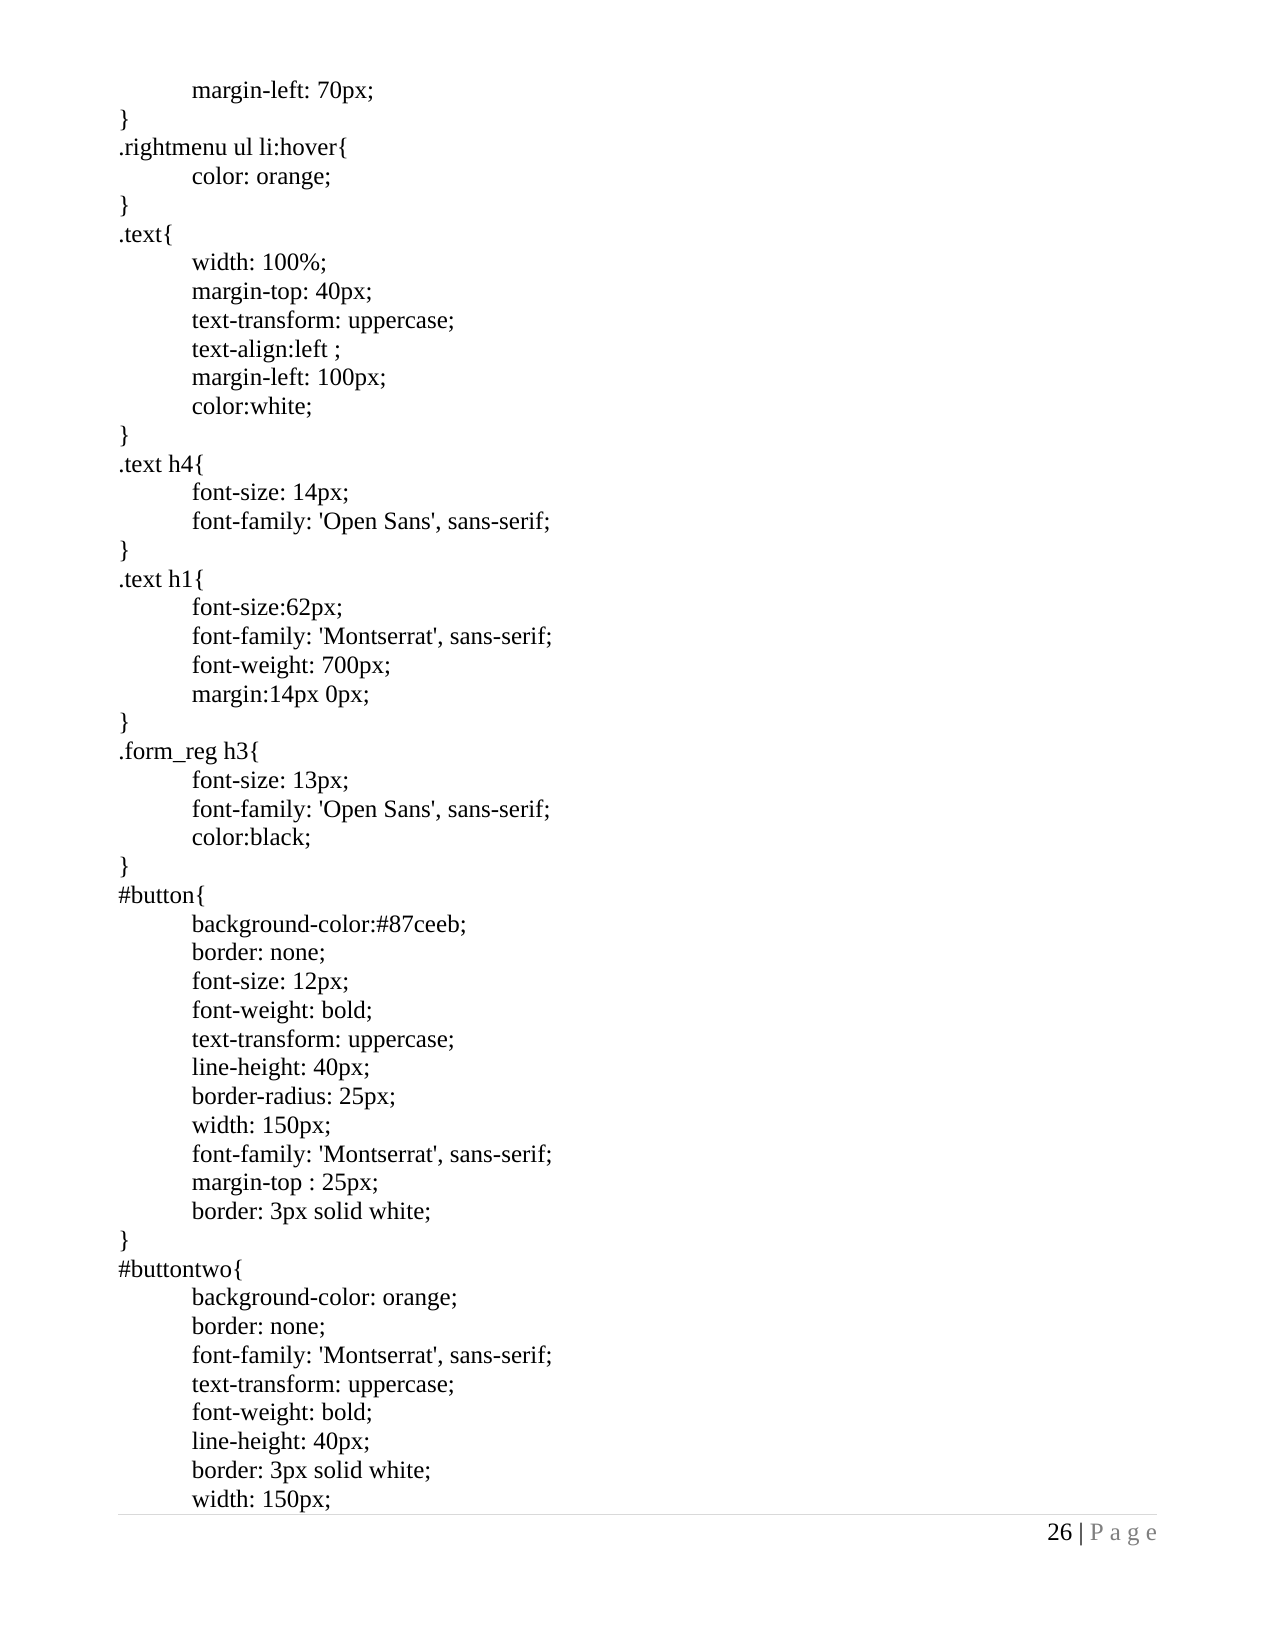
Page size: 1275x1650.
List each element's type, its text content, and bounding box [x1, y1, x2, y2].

text font-size: 14px; [118, 477, 1157, 506]
text margin-top: 40px; [118, 276, 1157, 305]
text text-transform: uppercase; [118, 305, 1157, 334]
text text-transform: uppercase; [118, 1024, 1157, 1052]
text color:white; [118, 391, 1157, 420]
text } [118, 1225, 1157, 1254]
text width: 100%; [118, 247, 1157, 276]
text text-align:left ; [118, 334, 1157, 362]
text border-radius: 25px; [118, 1081, 1157, 1110]
text font-weight: bold; [118, 995, 1157, 1024]
text color:black; [118, 822, 1157, 851]
text } [118, 707, 1157, 736]
text border: 3px solid white; [118, 1455, 1157, 1484]
text background-color: orange; [118, 1282, 1157, 1311]
text line-height: 40px; [118, 1426, 1157, 1455]
text margin:14px 0px; [118, 679, 1157, 707]
text font-family: 'Montserrat', sans-serif; [118, 621, 1157, 650]
text } [118, 104, 1157, 132]
text font-size: 12px; [118, 966, 1157, 995]
text margin-left: 100px; [118, 362, 1157, 391]
text .text h1{ [118, 564, 1157, 592]
text border: none; [118, 1311, 1157, 1340]
text font-weight: 700px; [118, 650, 1157, 679]
text line-height: 40px; [118, 1052, 1157, 1081]
text .form_reg h3{ [118, 736, 1157, 765]
text } [118, 851, 1157, 880]
text font-family: 'Montserrat', sans-serif; [118, 1139, 1157, 1167]
text text-transform: uppercase; [118, 1369, 1157, 1397]
text border: none; [118, 937, 1157, 966]
text background-color:#87ceeb; [118, 909, 1157, 937]
text } [118, 190, 1157, 219]
text font-family: 'Montserrat', sans-serif; [118, 1340, 1157, 1369]
text #buttontwo{ [118, 1254, 1157, 1282]
text .text h4{ [118, 449, 1157, 477]
text .text{ [118, 219, 1157, 247]
text color: orange; [118, 161, 1157, 190]
text width: 150px; [118, 1484, 1157, 1512]
text border: 3px solid white; [118, 1196, 1157, 1225]
text font-size:62px; [118, 592, 1157, 621]
text .rightmenu ul li:hover{ [118, 132, 1157, 161]
text font-size: 13px; [118, 765, 1157, 794]
text } [118, 535, 1157, 564]
text } [118, 420, 1157, 449]
text font-family: 'Open Sans', sans-serif; [118, 794, 1157, 822]
text margin-left: 70px; [118, 75, 1157, 104]
text margin-top : 25px; [118, 1167, 1157, 1196]
text font-weight: bold; [118, 1397, 1157, 1426]
text font-family: 'Open Sans', sans-serif; [118, 506, 1157, 535]
text #button{ [118, 880, 1157, 909]
text width: 150px; [118, 1110, 1157, 1139]
